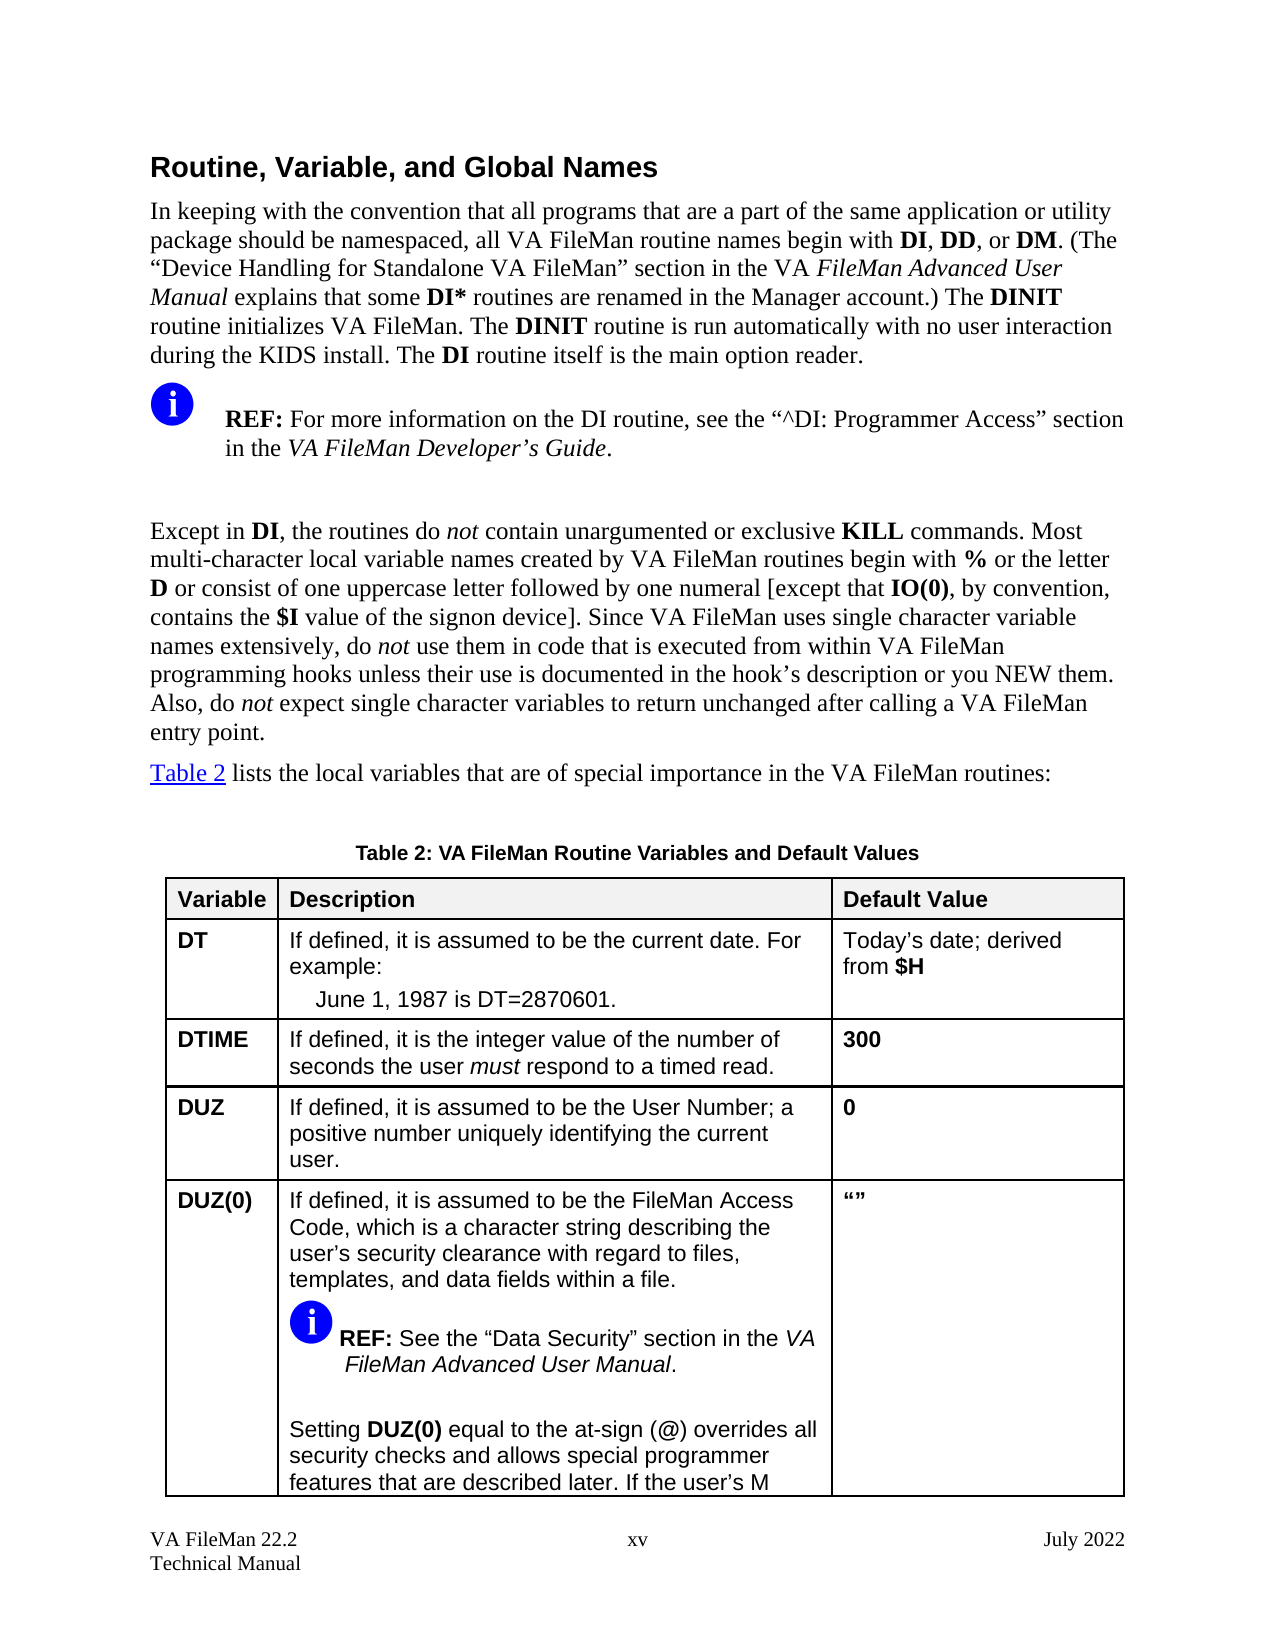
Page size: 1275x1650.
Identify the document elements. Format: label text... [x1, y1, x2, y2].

text Table 2 lists the local variables that are of special importance in the VA FileMan routines: [150, 758, 1125, 787]
table_header Variable [167, 879, 277, 918]
table_cell If defined, it is assumed to be the User Number; a positive number uniquely identifying the current user. [279, 1088, 831, 1179]
table_cell DT [167, 920, 277, 1018]
table_cell If defined, it is the integer value of the number of seconds the user must respond to a timed read. [279, 1020, 831, 1085]
table_header Description [279, 879, 831, 918]
table_cell If defined, it is assumed to be the FileMan Access Code, which is a character string describing the user’s security clearance with regard to files, templates, and data fields within a file. REF: See the “Data Security” section in the VA FileMan Advanced User Manual. Setting DUZ(0) equal to the at-sign (@) overrides all security checks and allows special programmer features that are described later. If the user’s M [279, 1181, 831, 1495]
table_cell 300 [833, 1020, 1123, 1085]
text REF: For more information on the DI routine, see the “^DI: Programmer Access” section in the VA FileMan Developer’s Guide. [150, 381, 1125, 462]
picture [289, 1299, 333, 1346]
table_header Default Value [833, 879, 1123, 918]
table_cell DTIME [167, 1020, 277, 1085]
table_cell Today’s date; derived from $H [833, 920, 1123, 1018]
text Table 2: VA FileMan Routine Variables and Default Values [150, 841, 1125, 865]
table_cell 0 [833, 1088, 1123, 1179]
text Except in DI, the routines do not contain unargumented or exclusive KILL commands. Most multi-character local variable names created by VA FileMan routines begin with % or the letter D or consist of one uppercase letter followed by one numeral [except that IO(0), by convention, contains the $I value of the signon device]. Since VA FileMan uses single character variable names extensively, do not use them in code that is executed from within VA FileMan programming hooks unless their use is documented in the hook’s description or you NEW them. Also, do not expect single character variables to return unchanged after calling a VA FileMan entry point. [150, 516, 1125, 746]
table_cell DUZ(0) [167, 1181, 277, 1495]
table_cell “” [833, 1181, 1123, 1495]
picture [150, 381, 194, 428]
text In keeping with the convention that all programs that are a part of the same application or utility package should be namespaced, all VA FileMan routine names begin with DI, DD, or DM. (The “Device Handling for Standalone VA FileMan” section in the VA FileMan Advanced User Manual explains that some DI* routines are renamed in the Manager account.) The DINIT routine initializes VA FileMan. The DINIT routine is run automatically with no user interaction during the KIDS install. The DI routine itself is the main option reader. [150, 196, 1125, 368]
table_cell DUZ [167, 1088, 277, 1179]
subtitle Routine, Variable, and Global Names [150, 150, 1125, 183]
table_cell If defined, it is assumed to be the current date. For example: June 1, 1987 is DT=2870601. [279, 920, 831, 1018]
